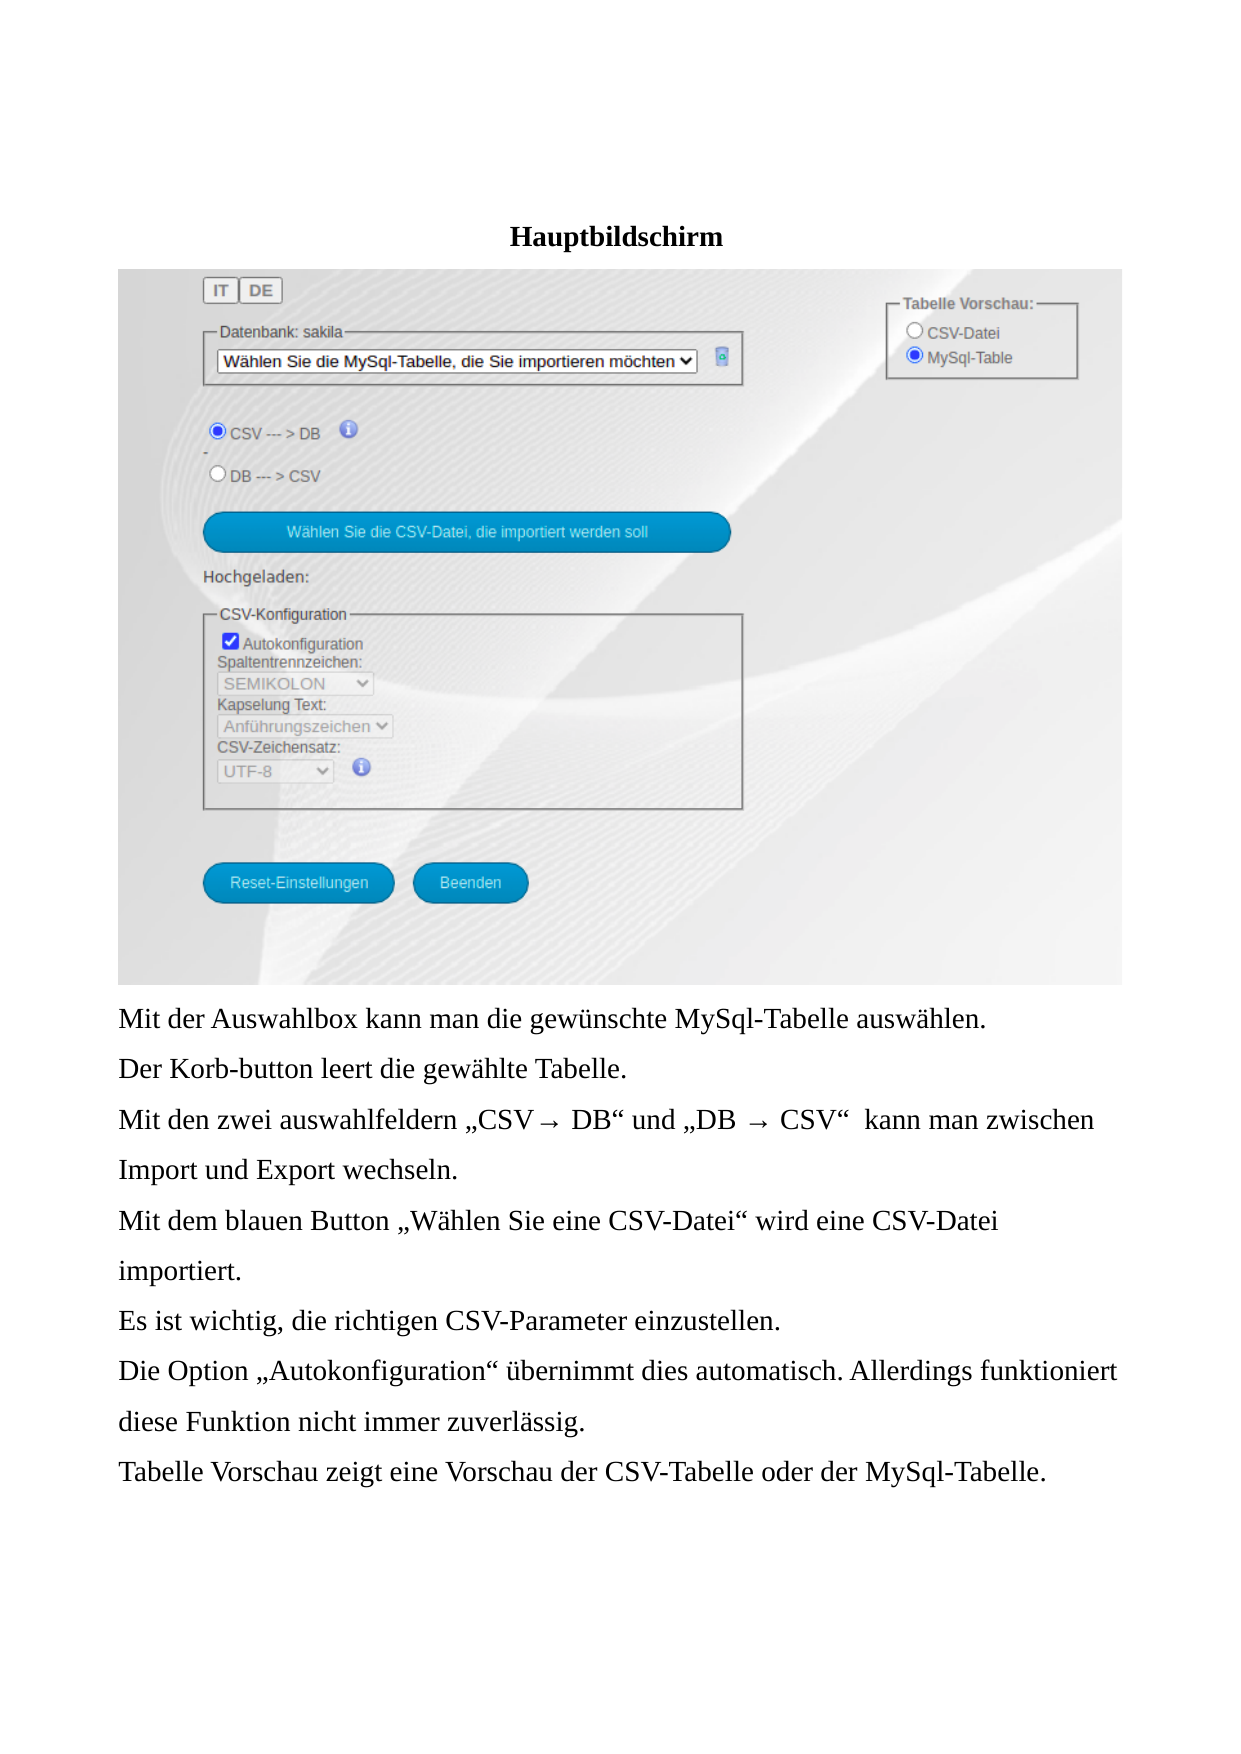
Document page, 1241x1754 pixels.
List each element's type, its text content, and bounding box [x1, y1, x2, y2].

text Mit den zwei auswahlfeldern „CSV→ DB“ und „DB → CSV“ kann man zwischen Import und Export wechseln. [118, 1102, 1122, 1186]
picture [118, 269, 1123, 985]
text Der Korb-button leert die gewählte Tabelle. [118, 1052, 1122, 1085]
text Mit dem blauen Button „Wählen Sie eine CSV-Datei“ wird eine CSV-Datei importiert. [118, 1203, 1122, 1286]
text Mit der Auswahlbox kann man die gewünschte MySql-Tabelle auswählen. [118, 985, 1122, 1035]
text Die Option „Autokonfiguration“ übernimmt dies automatisch. Allerdings funktioniert diese Funktion nicht immer zuverlässig. [118, 1353, 1122, 1437]
text Tabelle Vorschau zeigt eine Vorschau der CSV-Tabelle oder der MySql-Tabelle. [118, 1454, 1122, 1488]
text Hauptbildschirm [118, 219, 1122, 252]
text Es ist wichtig, die richtigen CSV-Parameter einzustellen. [118, 1303, 1122, 1337]
